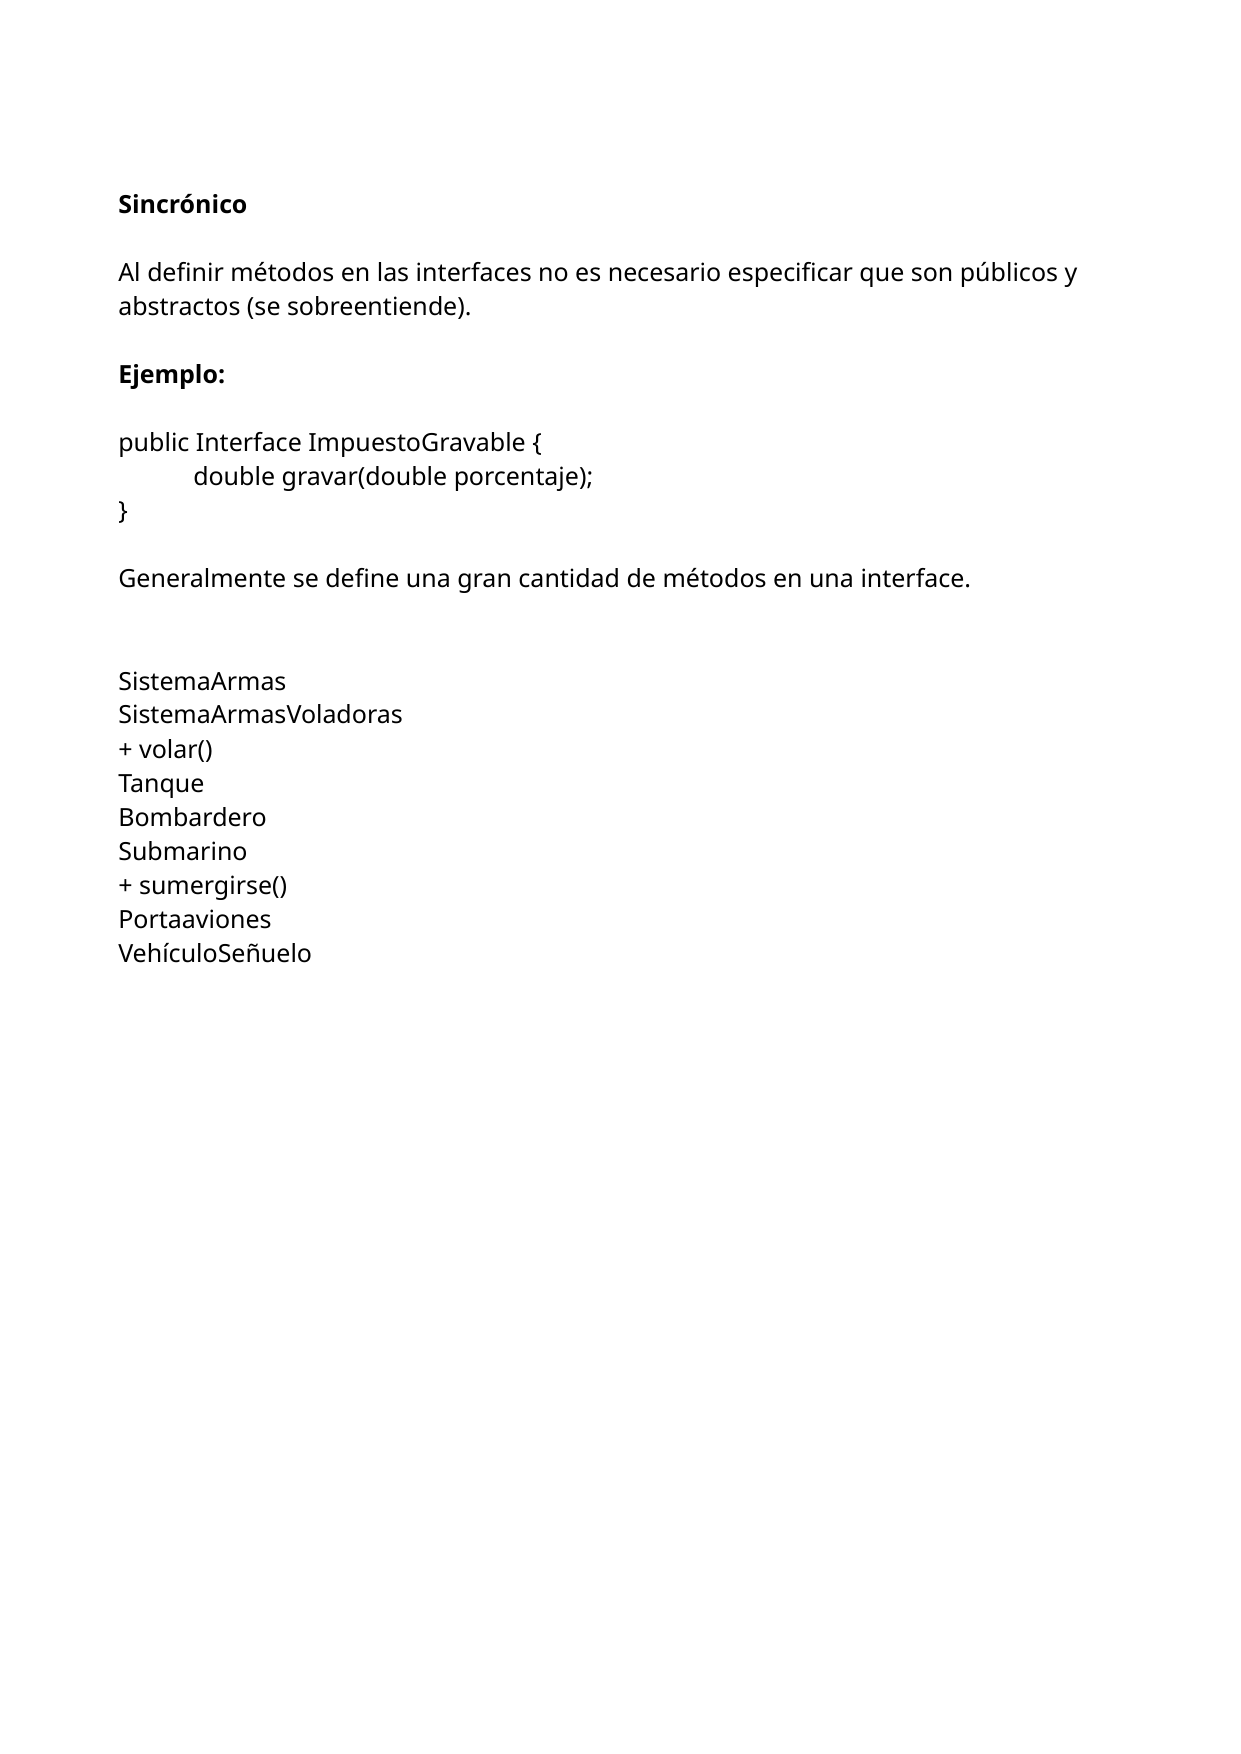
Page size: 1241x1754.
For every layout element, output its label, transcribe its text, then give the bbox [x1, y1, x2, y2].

text Sincrónico [118, 186, 1122, 220]
text Submarino [118, 833, 1122, 867]
text + sumergirse() [118, 867, 1122, 902]
text SistemaArmas [118, 663, 1122, 697]
text Ejemplo: [118, 357, 1122, 391]
text } [118, 493, 1122, 527]
text Generalmente se define una gran cantidad de métodos en una interface. [118, 561, 1122, 595]
text + volar() [118, 731, 1122, 765]
text Portaaviones [118, 902, 1122, 936]
text Bombardero [118, 799, 1122, 833]
text Tanque [118, 765, 1122, 799]
text double gravar(double porcentaje); [118, 459, 1122, 493]
text SistemaArmasVoladoras [118, 697, 1122, 731]
text VehículoSeñuelo [118, 936, 1122, 970]
text public Interface ImpuestoGravable { [118, 425, 1122, 459]
text Al definir métodos en las interfaces no es necesario especificar que son públicos y abstractos (se sobreentiende). [118, 254, 1122, 322]
